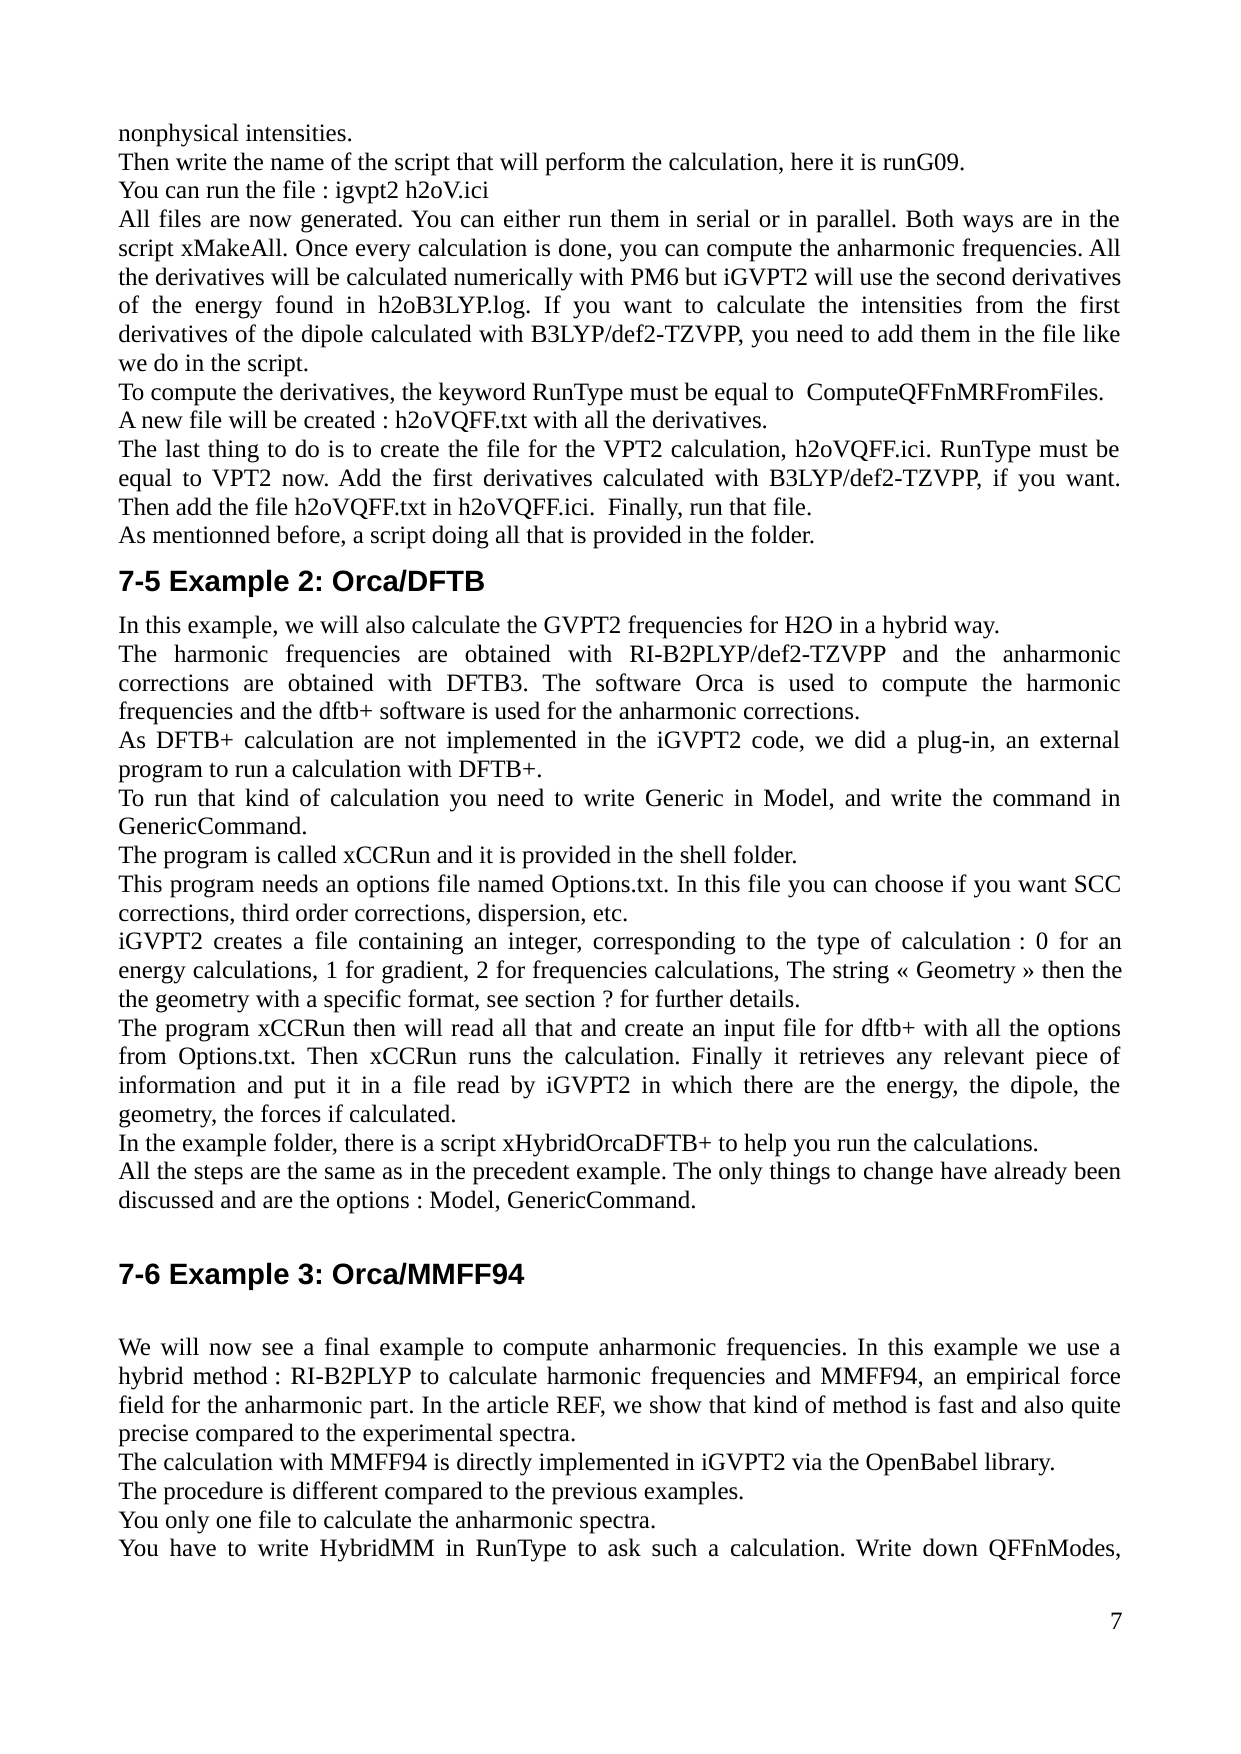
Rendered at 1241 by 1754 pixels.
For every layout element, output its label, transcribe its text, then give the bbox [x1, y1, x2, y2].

text We will now see a final example to compute anharmonic frequencies. In this example we use a hybrid method : RI-B2PLYP to calculate harmonic frequencies and MMFF94, an empirical force field for the anharmonic part. In the article REF, we show that kind of method is fast and also quite precise compared to the experimental spectra. [118, 1332, 1122, 1447]
text In the example folder, there is a script xHybridOrcaDFTB+ to help you run the calculations. [118, 1128, 1122, 1156]
text You can run the file : igvpt2 h2oV.ici [118, 176, 1122, 204]
text As DFTB+ calculation are not implemented in the iGVPT2 code, we did a plug-in, an external program to run a calculation with DFTB+. [118, 725, 1122, 783]
text Then write the name of the script that will perform the calculation, here it is runG09. [118, 147, 1122, 176]
text The program xCCRun then will read all that and create an input file for dftb+ with all the options from Options.txt. Then xCCRun runs the calculation. Finally it retrieves any relevant piece of information and put it in a file read by iGVPT2 in which there are the energy, the dipole, the geometry, the forces if calculated. [118, 1013, 1122, 1128]
text The program is called xCCRun and it is provided in the shell folder. [118, 840, 1122, 869]
text The harmonic frequencies are obtained with RI-B2PLYP/def2-TZVPP and the anharmonic corrections are obtained with DFTB3. The software Orca is used to compute the harmonic frequencies and the dftb+ software is used for the anharmonic corrections. [118, 639, 1122, 725]
text All the steps are the same as in the precedent example. The only things to change have already been discussed and are the options : Model, GenericCommand. [118, 1156, 1122, 1214]
text All files are now generated. You can either run them in serial or in parallel. Both ways are in the script xMakeAll. Once every calculation is done, you can compute the anharmonic frequencies. All the derivatives will be calculated numerically with PM6 but iGVPT2 will use the second derivatives of the energy found in h2oB3LYP.log. If you want to calculate the intensities from the first derivatives of the dipole calculated with B3LYP/def2-TZVPP, you need to add them in the file like we do in the script. [118, 204, 1122, 377]
text To compute the derivatives, the keyword RunType must be equal to ComputeQFFnMRFromFiles. [118, 377, 1122, 406]
text The last thing to do is to create the file for the VPT2 calculation, h2oVQFF.ici. RunType must be equal to VPT2 now. Add the first derivatives calculated with B3LYP/def2-TZVPP, if you want. Then add the file h2oVQFF.txt in h2oVQFF.ici. Finally, run that file. [118, 434, 1122, 521]
subtitle 7-6 Example 3: Orca/MMFF94 [118, 1257, 1122, 1291]
subtitle 7-5 Example 2: Orca/DFTB [118, 564, 1122, 598]
text The procedure is different compared to the previous examples. [118, 1476, 1122, 1505]
text iGVPT2 creates a file containing an integer, corresponding to the type of calculation : 0 for an energy calculations, 1 for gradient, 2 for frequencies calculations, The string « Geometry » then the the geometry with a specific format, see section ? for further details. [118, 926, 1122, 1013]
text In this example, we will also calculate the GVPT2 frequencies for H2O in a hybrid way. [118, 610, 1122, 639]
text To run that kind of calculation you need to write Generic in Model, and write the command in GenericCommand. [118, 783, 1122, 840]
text You only one file to calculate the anharmonic spectra. [118, 1505, 1122, 1533]
text The calculation with MMFF94 is directly implemented in iGVPT2 via the OpenBabel library. [118, 1447, 1122, 1476]
text As mentionned before, a script doing all that is provided in the folder. [118, 521, 1122, 549]
text A new file will be created : h2oVQFF.txt with all the derivatives. [118, 406, 1122, 434]
text You have to write HybridMM in RunType to ask such a calculation. Write down QFFnModes, [118, 1533, 1122, 1562]
text nonphysical intensities. [118, 118, 1122, 147]
text This program needs an options file named Options.txt. In this file you can choose if you want SCC corrections, third order corrections, dispersion, etc. [118, 869, 1122, 926]
